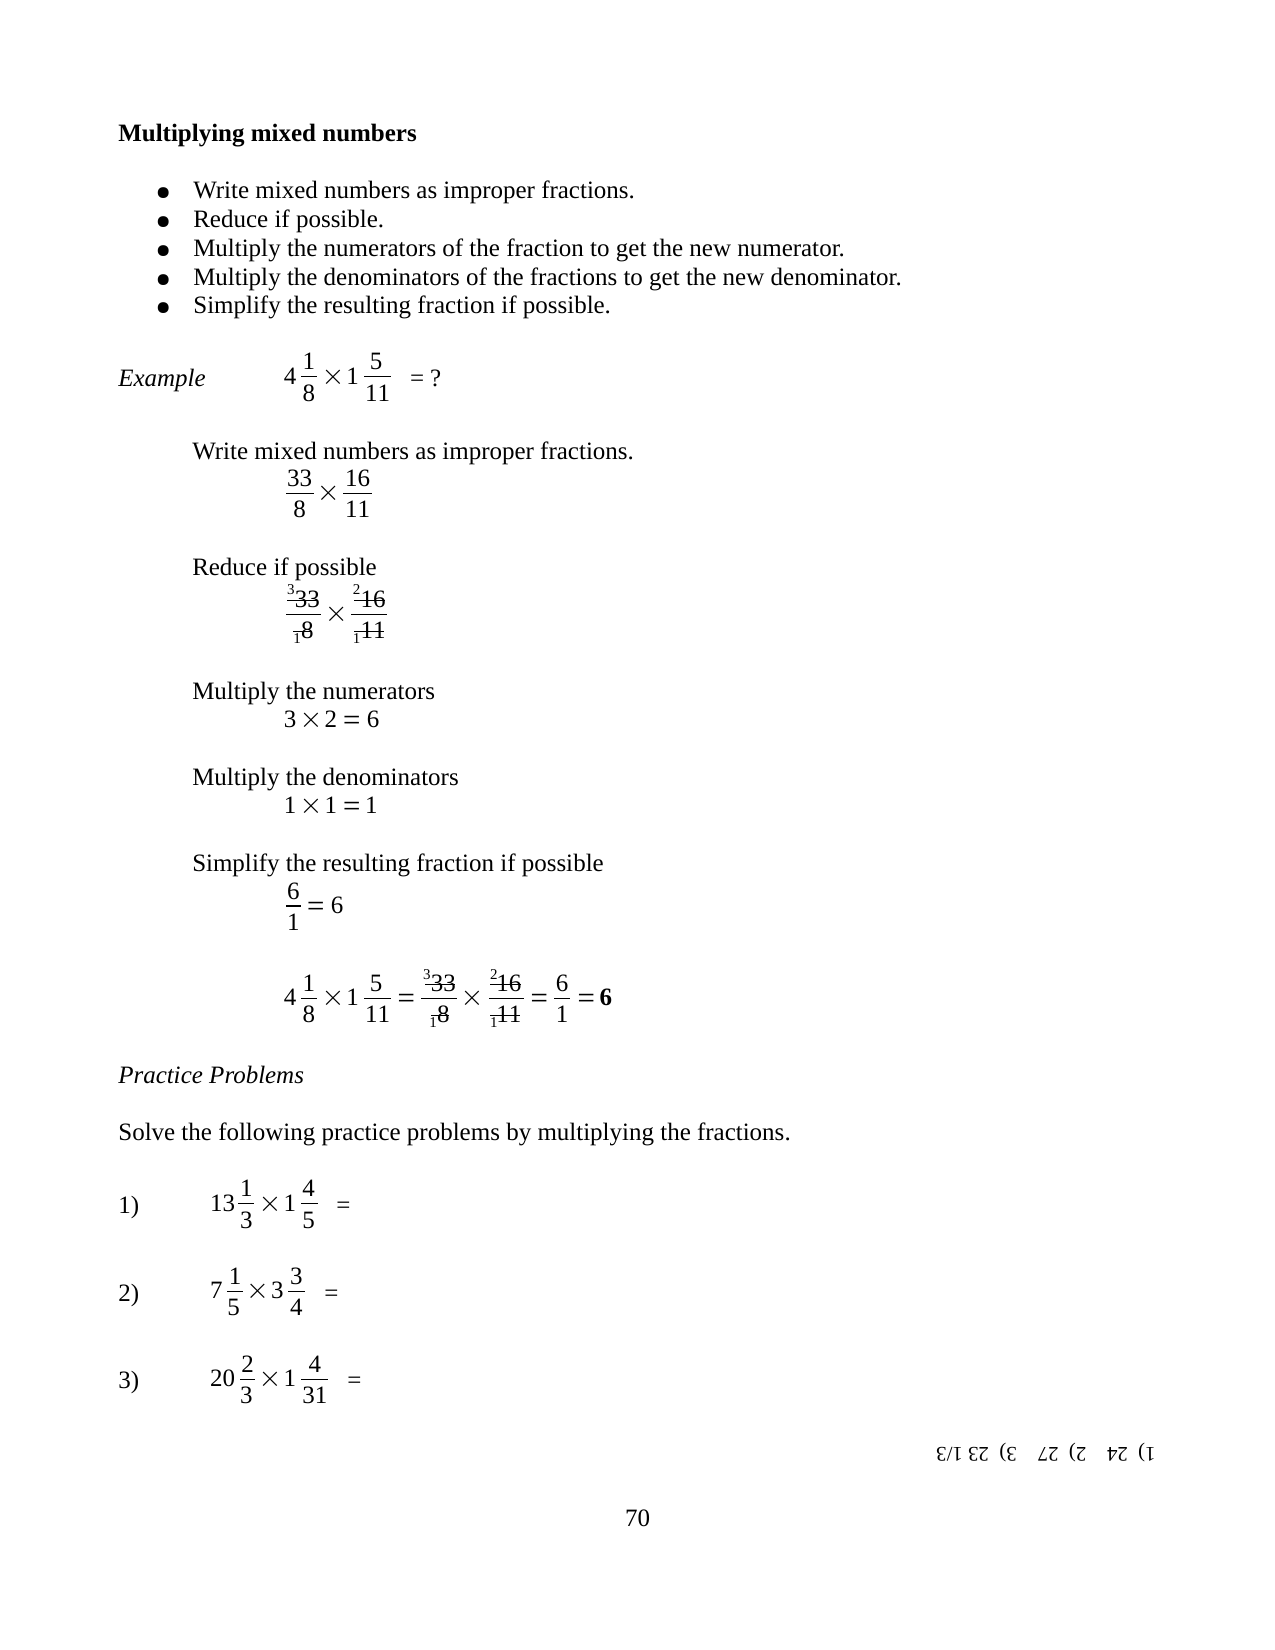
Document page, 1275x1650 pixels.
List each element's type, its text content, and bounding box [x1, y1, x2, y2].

text Simplify the resulting fraction if possible [192, 848, 1157, 877]
list Write mixed numbers as improper fractions. [156, 176, 1157, 204]
text Write mixed numbers as improper fractions. [192, 436, 1157, 464]
text Solve the following practice problems by multiplying the fractions. [118, 1117, 1157, 1146]
list Multiply the denominators of the fractions to get the new denominator. [156, 262, 1157, 291]
text Multiply the denominators [192, 762, 1157, 791]
text Multiply the numerators [192, 676, 1157, 705]
text 1) = [118, 1175, 1157, 1234]
list Multiply the numerators of the fraction to get the new numerator. [156, 233, 1157, 262]
text Example = ? [118, 348, 1157, 407]
list Simplify the resulting fraction if possible. [156, 291, 1157, 319]
text Reduce if possible [192, 552, 1157, 581]
text 2) = [118, 1263, 1157, 1322]
text 3) = [118, 1350, 1157, 1409]
list Reduce if possible. [156, 204, 1157, 233]
text Multiplying mixed numbers [118, 118, 1157, 147]
text Practice Problems [118, 1060, 1157, 1089]
